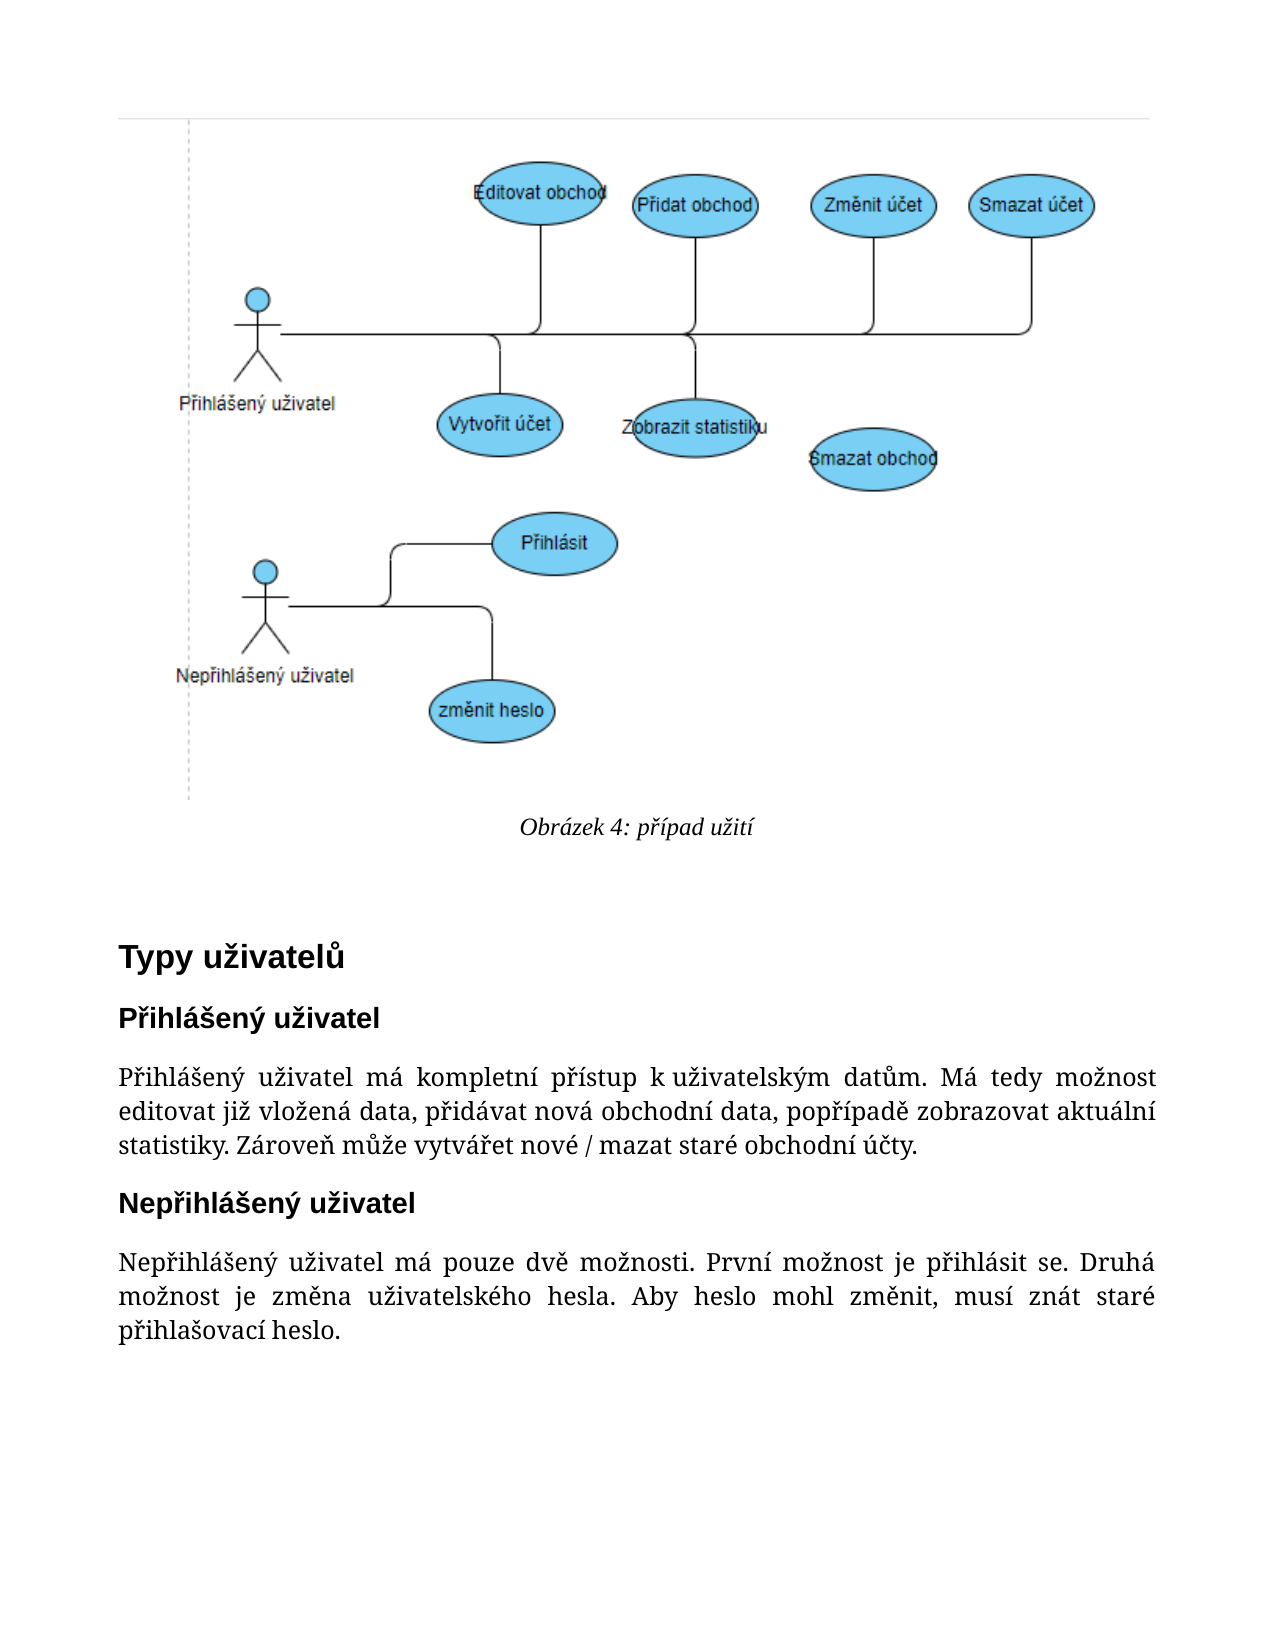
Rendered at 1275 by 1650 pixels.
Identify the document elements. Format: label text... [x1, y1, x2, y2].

text Přihlášený uživatel má kompletní přístup k uživatelským datům. Má tedy možnost editovat již vložená data, přidávat nová obchodní data, popřípadě zobrazovat aktuální statistiky. Zároveň může vytvářet nové / mazat staré obchodní účty. [118, 1059, 1157, 1161]
subtitle Přihlášený uživatel [118, 1001, 1157, 1034]
subtitle Typy uživatelů [118, 937, 1157, 976]
text Obrázek 4: případ užití [118, 812, 1157, 841]
text Nepřihlášený uživatel má pouze dvě možnosti. První možnost je přihlásit se. Druhá možnost je změna uživatelského hesla. Aby heslo mohl změnit, musí znát staré přihlašovací heslo. [118, 1245, 1157, 1347]
subtitle Nepřihlášený uživatel [118, 1186, 1157, 1220]
